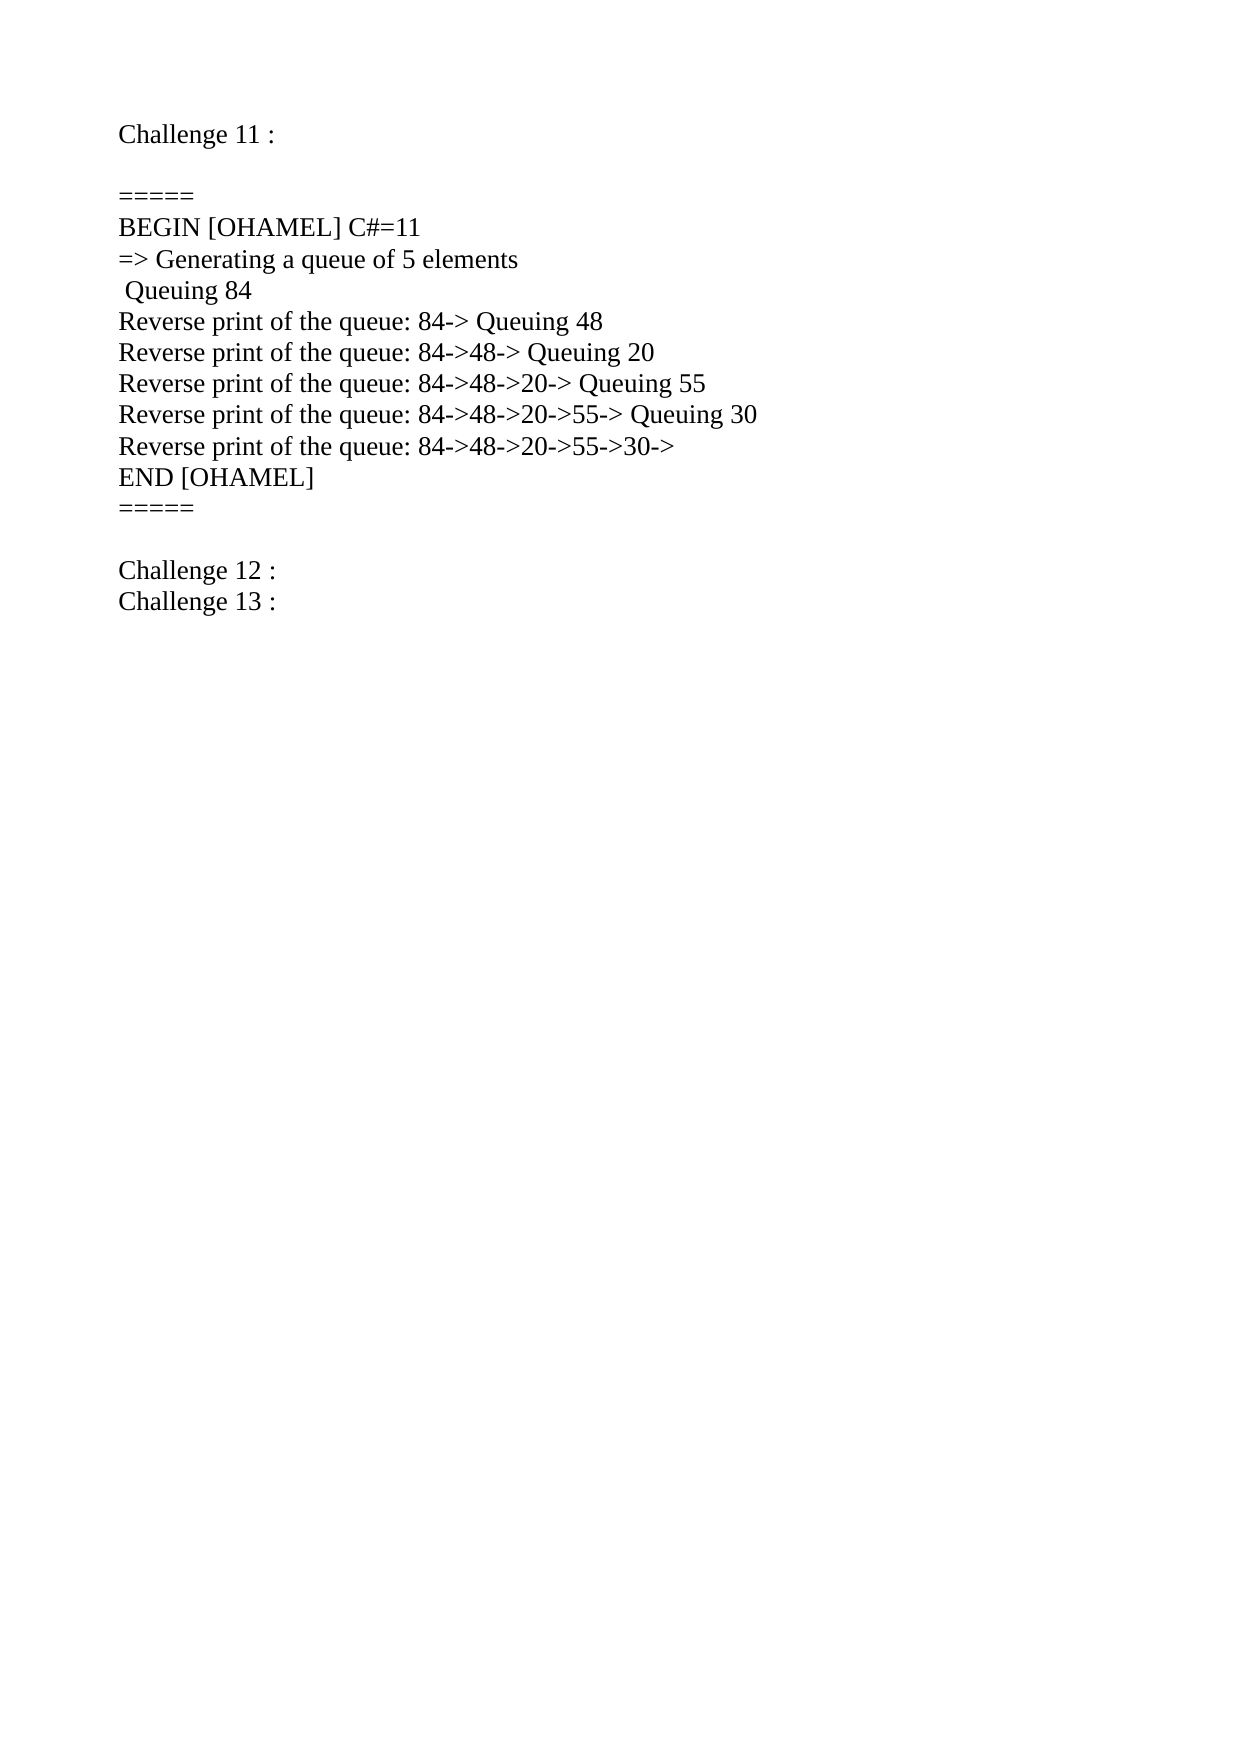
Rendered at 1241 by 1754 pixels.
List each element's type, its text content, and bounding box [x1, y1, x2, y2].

text ===== [118, 180, 1122, 212]
text Reverse print of the queue: 84->48-> Queuing 20 [118, 336, 1122, 367]
text Reverse print of the queue: 84->48->20->55-> Queuing 30 [118, 398, 1122, 429]
text BEGIN [OHAMEL] C#=11 [118, 212, 1122, 243]
text => Generating a queue of 5 elements [118, 243, 1122, 274]
text Reverse print of the queue: 84->48->20->55->30-> [118, 429, 1122, 461]
text Queuing 84 [118, 274, 1122, 305]
text ===== [118, 492, 1122, 523]
text END [OHAMEL] [118, 461, 1122, 492]
text Reverse print of the queue: 84->48->20-> Queuing 55 [118, 367, 1122, 398]
text Challenge 12 : [118, 554, 1122, 585]
text Challenge 11 : [118, 118, 1122, 149]
text Challenge 13 : [118, 585, 1122, 616]
text Reverse print of the queue: 84-> Queuing 48 [118, 305, 1122, 336]
